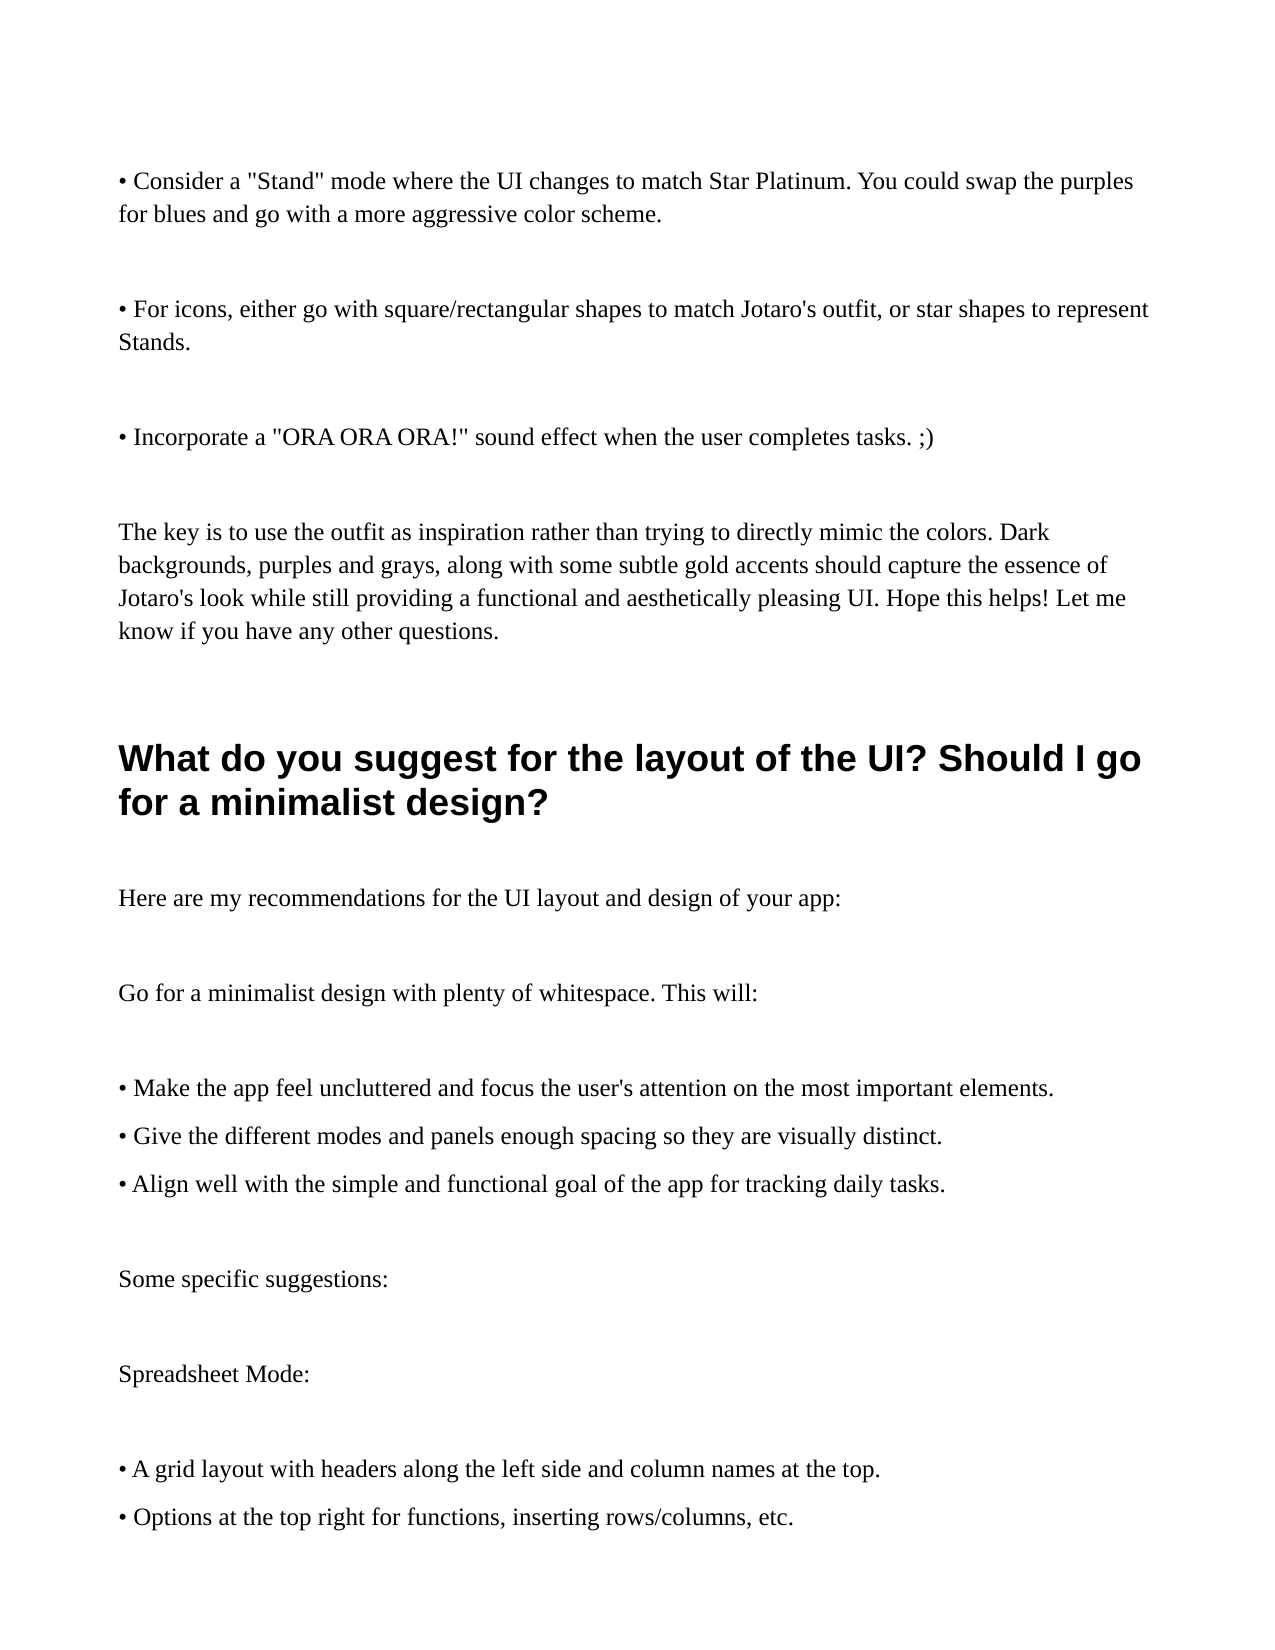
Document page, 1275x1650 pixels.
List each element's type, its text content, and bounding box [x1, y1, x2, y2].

text • Consider a "Stand" mode where the UI changes to match Star Platinum. You could swap the purples for blues and go with a more aggressive color scheme. [118, 166, 1157, 227]
text Go for a minimalist design with plenty of whitespace. This will: [118, 978, 1157, 1007]
text Here are my recommendations for the UI layout and design of your app: [118, 883, 1157, 912]
text • Align well with the simple and functional goal of the app for tracking daily tasks. [118, 1169, 1157, 1197]
text • Options at the top right for functions, inserting rows/columns, etc. [118, 1502, 1157, 1531]
text • Give the different modes and panels enough spacing so they are visually distinct. [118, 1121, 1157, 1150]
text • A grid layout with headers along the left side and column names at the top. [118, 1454, 1157, 1483]
subtitle What do you suggest for the layout of the UI? Should I go for a minimalist design? [118, 737, 1157, 823]
text • Make the app feel uncluttered and focus the user's attention on the most important elements. [118, 1073, 1157, 1102]
text Spreadsheet Mode: [118, 1359, 1157, 1388]
text Some specific suggestions: [118, 1264, 1157, 1293]
text • For icons, either go with square/rectangular shapes to match Jotaro's outfit, or star shapes to represent Stands. [118, 294, 1157, 356]
text • Incorporate a "ORA ORA ORA!" sound effect when the user completes tasks. ;) [118, 422, 1157, 451]
text The key is to use the outfit as inspiration rather than trying to directly mimic the colors. Dark backgrounds, purples and grays, along with some subtle gold accents should capture the essence of Jotaro's look while still providing a functional and aesthetically pleasing UI. Hope this helps! Let me know if you have any other questions. [118, 517, 1157, 645]
